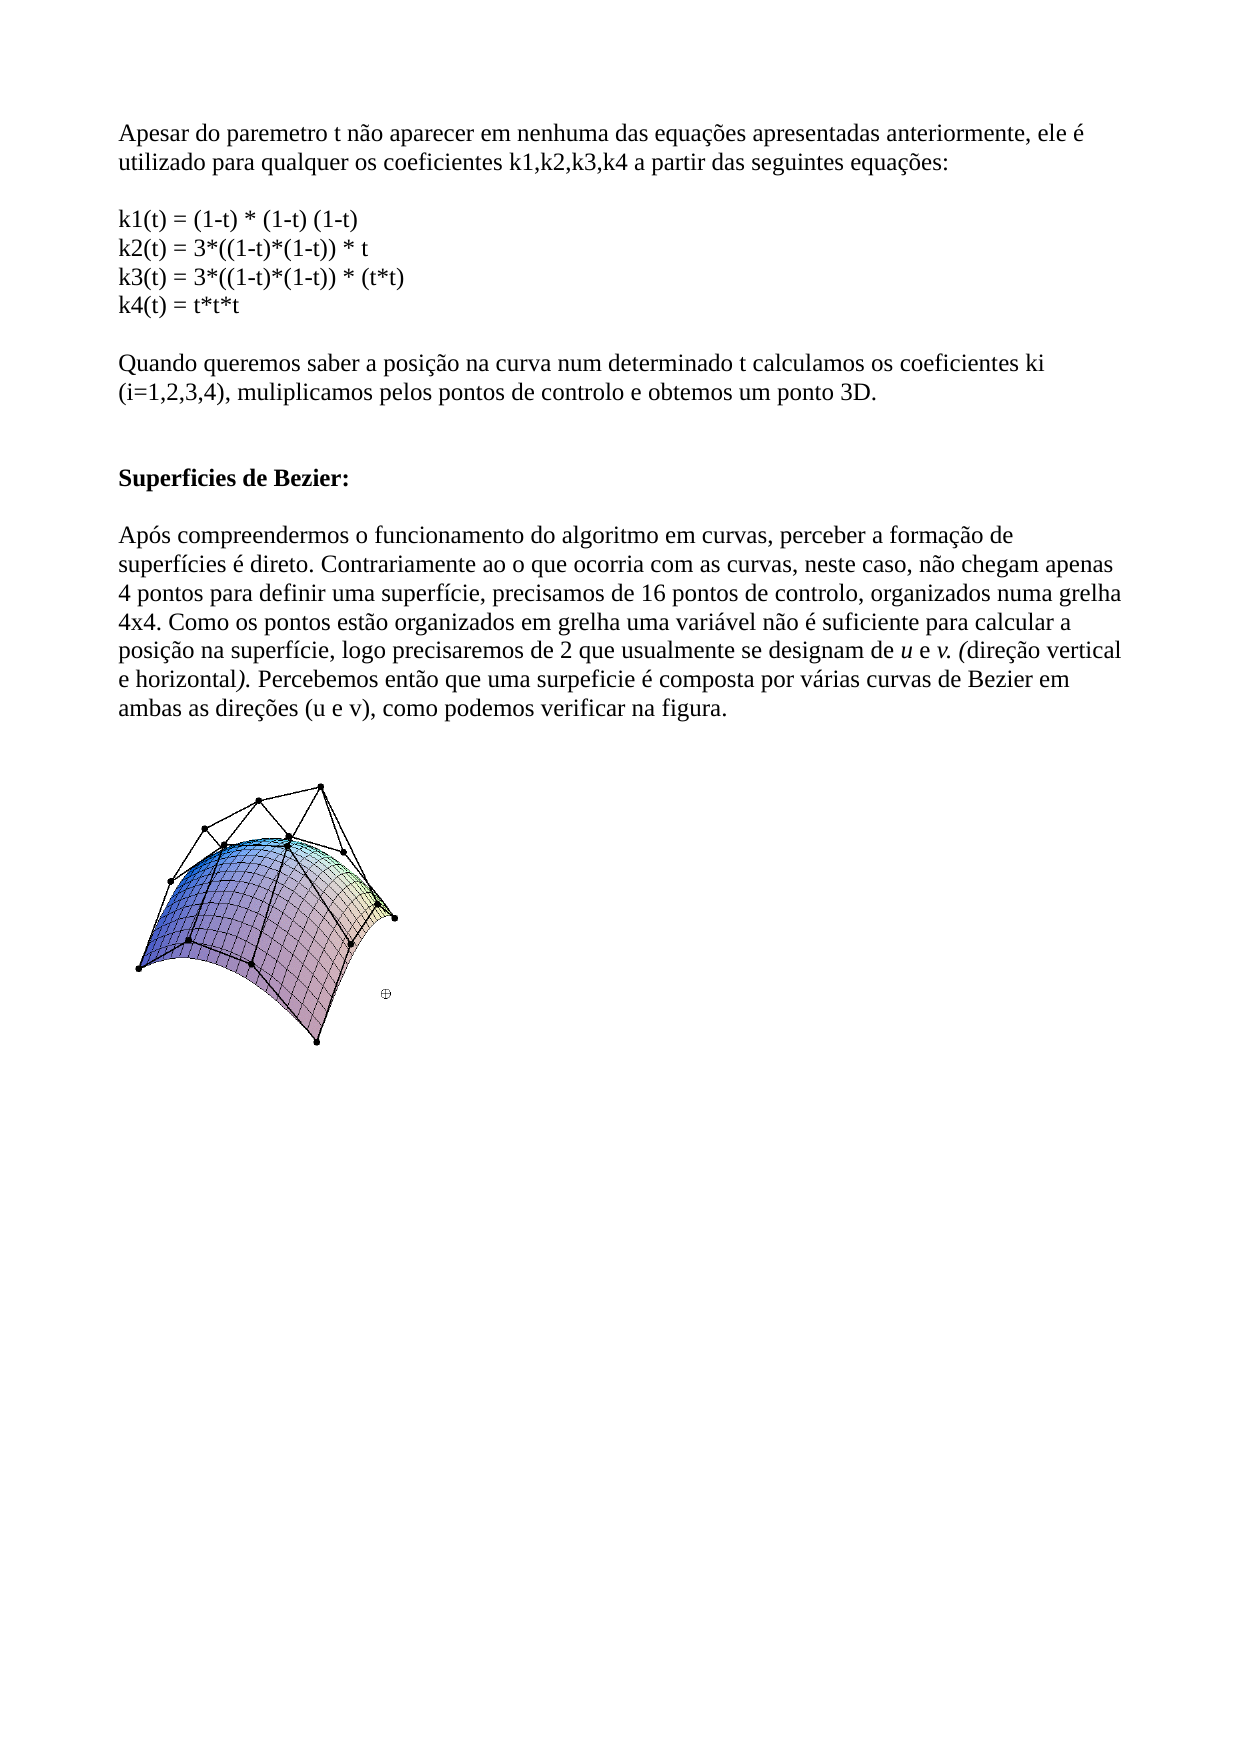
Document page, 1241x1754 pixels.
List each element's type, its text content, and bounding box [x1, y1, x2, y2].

text Quando queremos saber a posição na curva num determinado t calculamos os coeficientes ki (i=1,2,3,4), muliplicamos pelos pontos de controlo e obtemos um ponto 3D. [118, 348, 1122, 406]
text k1(t) = (1-t) * (1-t) (1-t) [118, 204, 1122, 233]
text k4(t) = t*t*t [118, 291, 1122, 319]
text k3(t) = 3*((1-t)*(1-t)) * (t*t) [118, 262, 1122, 291]
text Após compreendermos o funcionamento do algoritmo em curvas, perceber a formação de superfícies é direto. Contrariamente ao o que ocorria com as curvas, neste caso, não chegam apenas 4 pontos para definir uma superfície, precisamos de 16 pontos de controlo, organizados numa grelha 4x4. Como os pontos estão organizados em grelha uma variável não é suficiente para calcular a posição na superfície, logo precisaremos de 2 que usualmente se designam de u e v. (direção vertical e horizontal). Percebemos então que uma surpeficie é composta por várias curvas de Bezier em ambas as direções (u e v), como podemos verificar na figura. [118, 521, 1122, 722]
picture [125, 776, 410, 1056]
text k2(t) = 3*((1-t)*(1-t)) * t [118, 233, 1122, 262]
text Superficies de Bezier: [118, 463, 1122, 492]
text Apesar do paremetro t não aparecer em nenhuma das equações apresentadas anteriormente, ele é utilizado para qualquer os coeficientes k1,k2,k3,k4 a partir das seguintes equações: [118, 118, 1122, 176]
